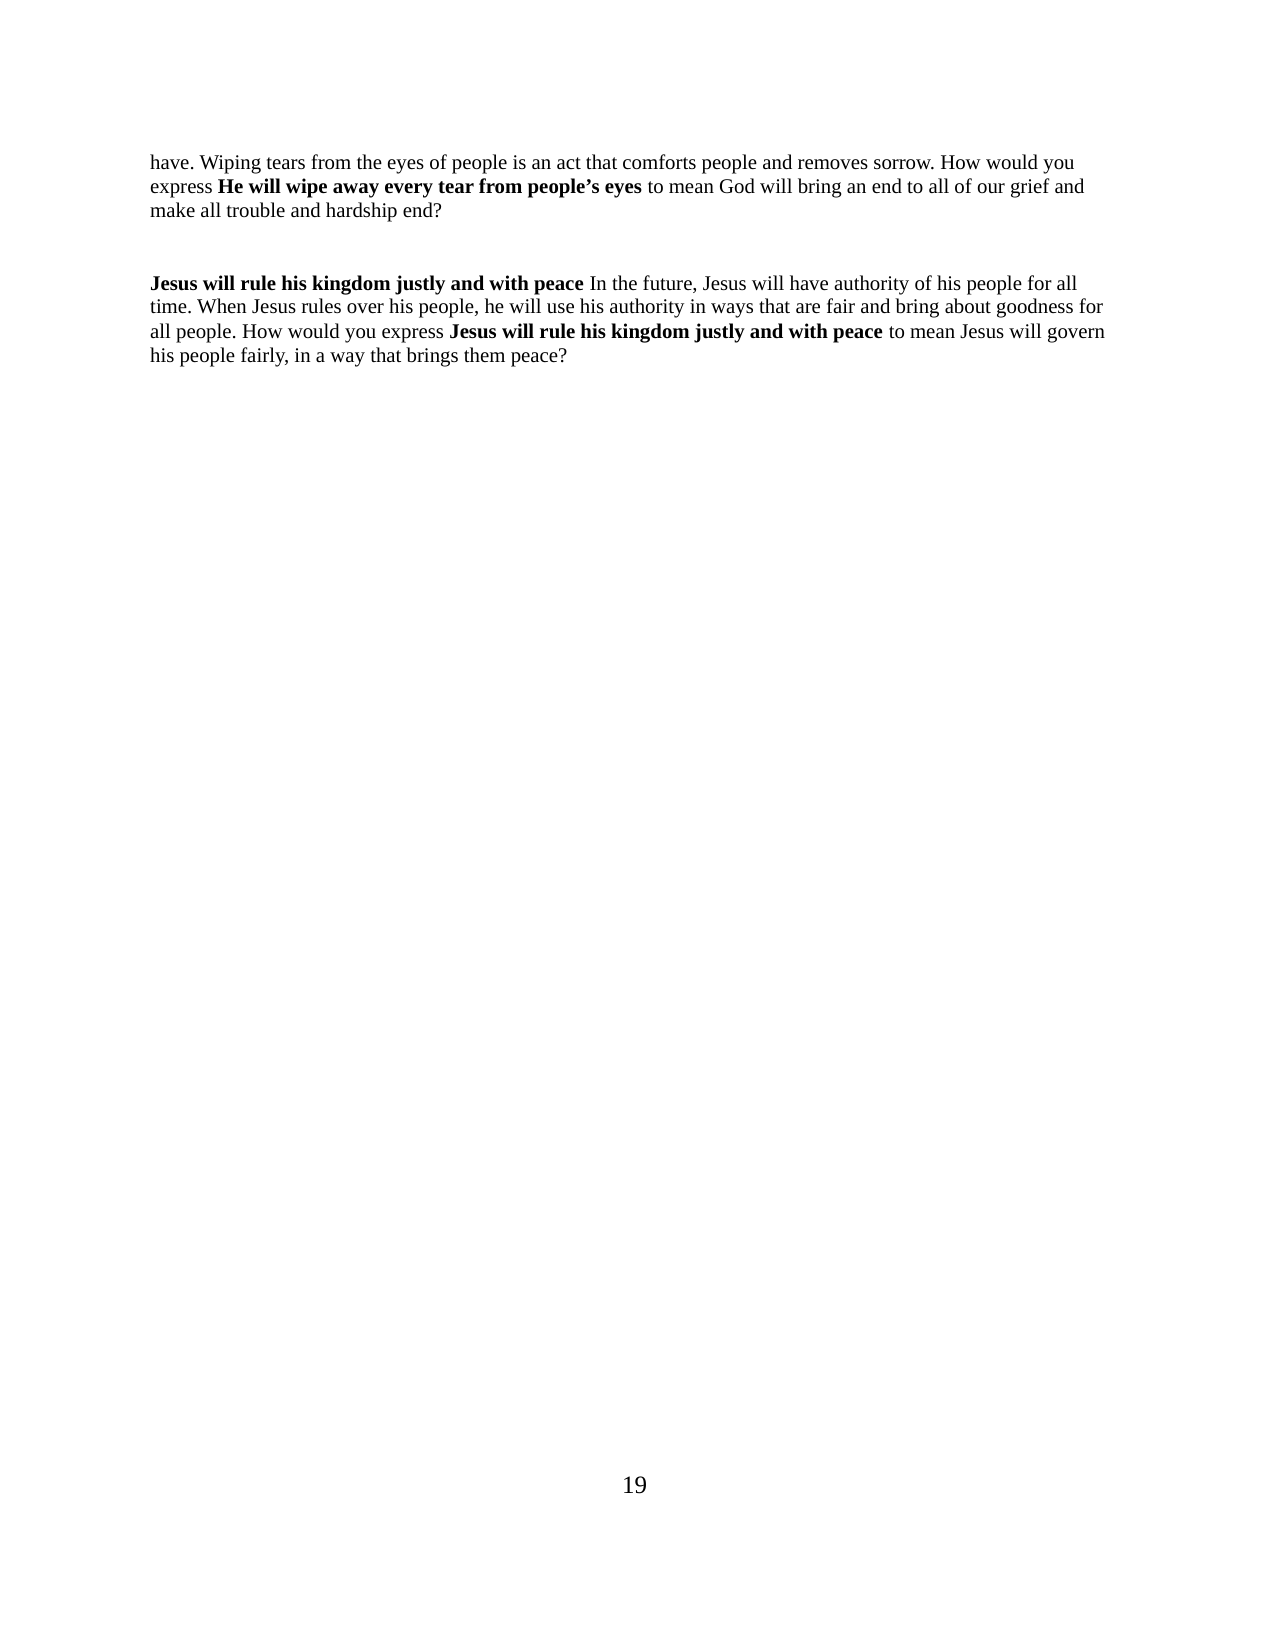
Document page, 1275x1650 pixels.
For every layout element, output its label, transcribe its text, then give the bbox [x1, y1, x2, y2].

text have. Wiping tears from the eyes of people is an act that comforts people and removes sorrow. How would you express He will wipe away every tear from people’s eyes to mean God will bring an end to all of our grief and make all trouble and hardship end? [150, 150, 1125, 222]
text Jesus will rule his kingdom justly and with peace In the future, Jesus will have authority of his people for all time. When Jesus rules over his people, he will use his authority in ways that are fair and bring about goodness for all people. How would you express Jesus will rule his kingdom justly and with peace to mean Jesus will govern his people fairly, in a way that brings them peace? [150, 270, 1125, 367]
